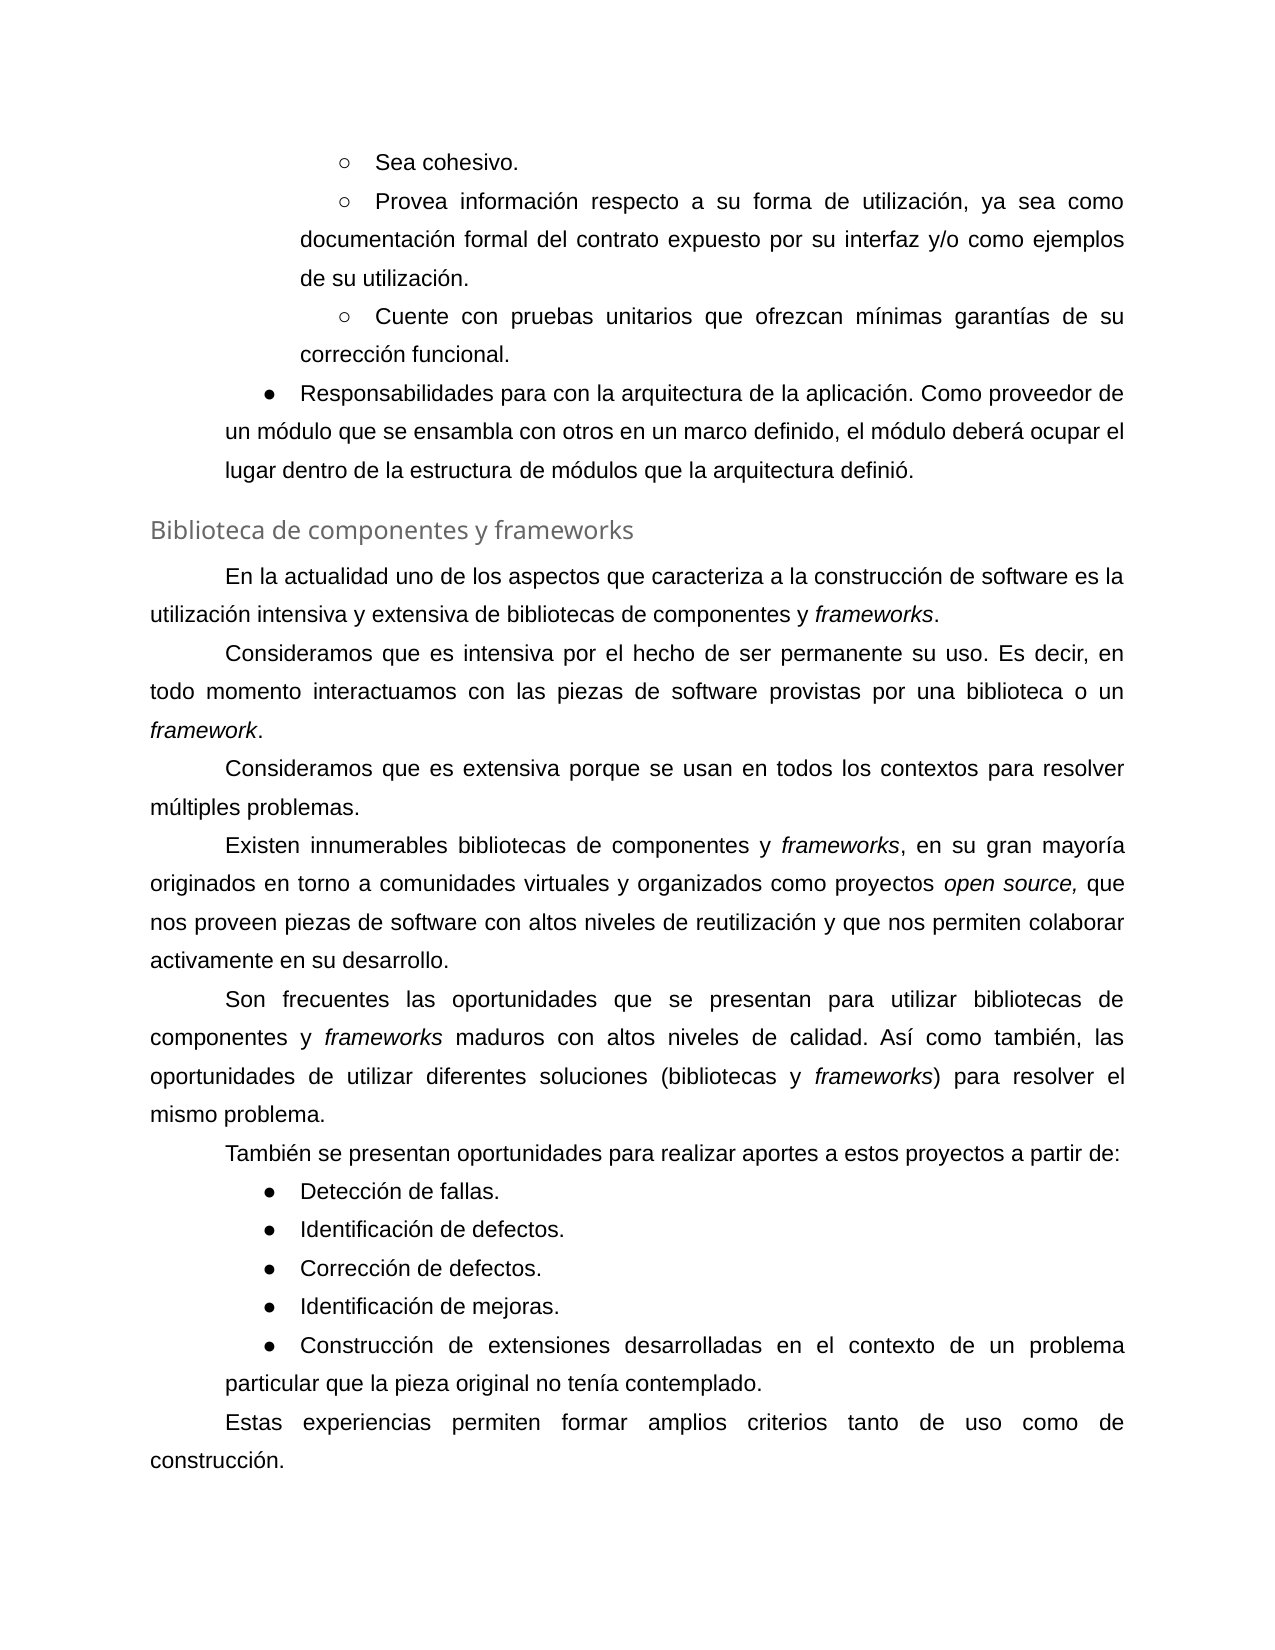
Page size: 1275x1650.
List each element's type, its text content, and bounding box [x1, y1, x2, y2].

list Corrección de defectos. [187, 1256, 1125, 1281]
text Estas experiencias permiten formar amplios criterios tanto de uso como de construcción. [150, 1409, 1125, 1473]
list Detección de fallas. [187, 1179, 1125, 1204]
subtitle Biblioteca de componentes y frameworks [150, 513, 1125, 547]
text En la actualidad uno de los aspectos que caracteriza a la construcción de software es la utilización intensiva y extensiva de bibliotecas de componentes y frameworks. [150, 564, 1125, 628]
text También se presentan oportunidades para realizar aportes a estos proyectos a partir de: [150, 1140, 1125, 1166]
text Existen innumerables bibliotecas de componentes y frameworks, en su gran mayoría originados en torno a comunidades virtuales y organizados como proyectos open source, que nos proveen piezas de software con altos niveles de reutilización y que nos permiten colaborar activamente en su desarrollo. [150, 833, 1125, 974]
list Cuente con pruebas unitarios que ofrezcan mínimas garantías de su corrección funcional. [262, 304, 1125, 368]
list Provea información respecto a su forma de utilización, ya sea como documentación formal del contrato expuesto por su interfaz y/o como ejemplos de su utilización. [262, 188, 1125, 291]
list Responsabilidades para con la arquitectura de la aplicación. Como proveedor de un módulo que se ensambla con otros en un marco definido, el módulo deberá ocupar el lugar dentro de la estructura de módulos que la arquitectura definió. [187, 381, 1125, 483]
list Identificación de mejoras. [187, 1294, 1125, 1319]
text Consideramos que es intensiva por el hecho de ser permanente su uso. Es decir, en todo momento interactuamos con las piezas de software provistas por una biblioteca o un framework. [150, 641, 1125, 743]
list Construcción de extensiones desarrolladas en el contexto de un problema particular que la pieza original no tenía contemplado. [187, 1332, 1125, 1396]
list Identificación de defectos. [187, 1217, 1125, 1243]
text Consideramos que es extensiva porque se usan en todos los contextos para resolver múltiples problemas. [150, 756, 1125, 820]
list Sea cohesivo. [262, 150, 1125, 176]
text Son frecuentes las oportunidades que se presentan para utilizar bibliotecas de componentes y frameworks maduros con altos niveles de calidad. Así como también, las oportunidades de utilizar diferentes soluciones (bibliotecas y frameworks) para resolver el mismo problema. [150, 986, 1125, 1127]
